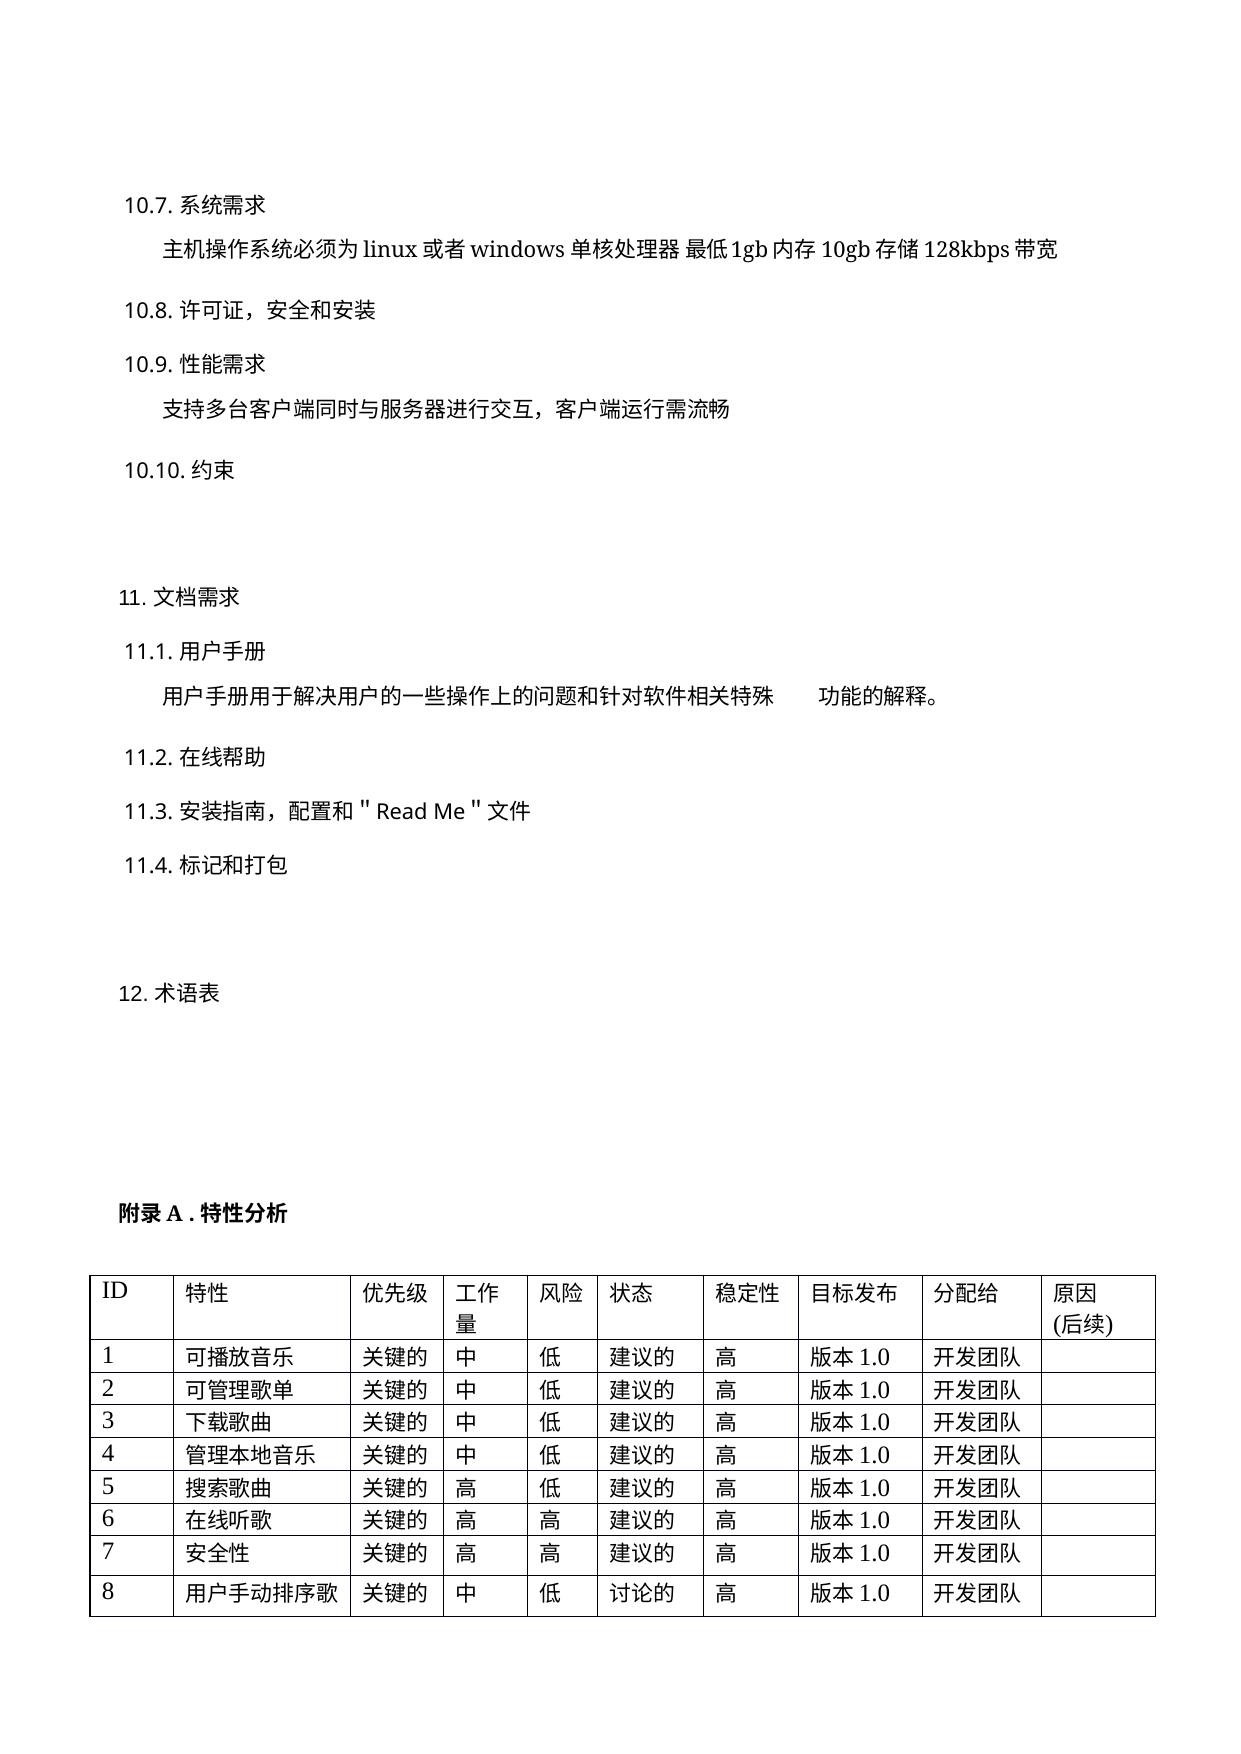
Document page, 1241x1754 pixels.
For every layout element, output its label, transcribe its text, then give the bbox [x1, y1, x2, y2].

table_cell 关键的 [351, 1373, 443, 1404]
table_cell 讨论的 [598, 1576, 703, 1616]
table_cell [1042, 1536, 1155, 1575]
table_cell 建议的 [598, 1405, 703, 1437]
table_cell 开发团队 [923, 1576, 1041, 1616]
table_header 原因 (后续) [1042, 1276, 1155, 1339]
table_cell 高 [444, 1471, 527, 1502]
table_cell 低 [528, 1471, 597, 1502]
table_cell 关键的 [351, 1504, 443, 1535]
table_cell 2 [91, 1373, 173, 1404]
table_cell [1042, 1504, 1155, 1535]
table_cell 关键的 [351, 1405, 443, 1437]
table_cell 可管理歌单 [174, 1373, 350, 1404]
table_cell 8 [91, 1576, 173, 1616]
table_cell 低 [528, 1576, 597, 1616]
subtitle 约束 [118, 453, 1122, 484]
text 主机操作系统必须为linux或者windows 单核处理器 最低 1gb内存 10gb存储 128kbps带宽 [118, 232, 1122, 264]
table_header 状态 [598, 1276, 703, 1339]
table_cell 下载歌曲 [174, 1405, 350, 1437]
table_cell 4 [91, 1438, 173, 1470]
table_cell [1042, 1340, 1155, 1372]
subtitle 许可证，安全和安装 [118, 293, 1122, 325]
table_cell 3 [91, 1405, 173, 1437]
table_cell [1042, 1438, 1155, 1470]
table_cell 5 [91, 1471, 173, 1502]
text 用户手册用于解决用户的一些操作上的问题和针对软件相关特殊 功能的解释。 [118, 679, 1122, 710]
table_cell [1042, 1405, 1155, 1437]
table_cell 低 [528, 1405, 597, 1437]
table_header 稳定性 [704, 1276, 798, 1339]
table_cell 高 [704, 1504, 798, 1535]
table_cell 版本1.0 [799, 1438, 922, 1470]
table_cell 版本1.0 [799, 1471, 922, 1502]
table_cell [1042, 1471, 1155, 1502]
table_header 优先级 [351, 1276, 443, 1339]
table_cell 低 [528, 1373, 597, 1404]
table_cell 中 [444, 1405, 527, 1437]
table_cell 建议的 [598, 1471, 703, 1502]
table_cell [1042, 1373, 1155, 1404]
table_header 风险 [528, 1276, 597, 1339]
subtitle 用户手册 [118, 634, 1122, 666]
table_cell 用户手动排序歌 [174, 1576, 350, 1616]
table_cell 可播放音乐 [174, 1340, 350, 1372]
table_cell 建议的 [598, 1536, 703, 1575]
table_cell 关键的 [351, 1576, 443, 1616]
table_cell 低 [528, 1438, 597, 1470]
table_cell 高 [704, 1373, 798, 1404]
table_cell 高 [528, 1504, 597, 1535]
table_cell 管理本地音乐 [174, 1438, 350, 1470]
table_cell 关键的 [351, 1340, 443, 1372]
table_cell 版本1.0 [799, 1340, 922, 1372]
table_cell 高 [704, 1471, 798, 1502]
table_cell 高 [704, 1405, 798, 1437]
table_cell 建议的 [598, 1340, 703, 1372]
table_cell 7 [91, 1536, 173, 1575]
table_cell 版本1.0 [799, 1405, 922, 1437]
table_cell 安全性 [174, 1536, 350, 1575]
table_cell 版本1.0 [799, 1576, 922, 1616]
table_cell 版本1.0 [799, 1536, 922, 1575]
subtitle 文档需求 [118, 580, 1122, 612]
subtitle 术语表 [118, 976, 1122, 1007]
subtitle 性能需求 [118, 347, 1122, 379]
table_cell 版本1.0 [799, 1504, 922, 1535]
table_cell 关键的 [351, 1438, 443, 1470]
table_cell 建议的 [598, 1438, 703, 1470]
table_cell 开发团队 [923, 1438, 1041, 1470]
text 支持多台客户端同时与服务器进行交互，客户端运行需流畅 [118, 392, 1122, 424]
table_header ID [91, 1276, 173, 1339]
subtitle 标记和打包 [118, 848, 1122, 880]
subtitle 系统需求 [118, 188, 1122, 219]
table_cell 开发团队 [923, 1536, 1041, 1575]
table_cell 中 [444, 1340, 527, 1372]
text 附录A . 特性分析 [118, 1196, 1122, 1228]
table_cell 建议的 [598, 1373, 703, 1404]
table_header 目标发布 [799, 1276, 922, 1339]
table_cell 中 [444, 1373, 527, 1404]
table_cell 搜索歌曲 [174, 1471, 350, 1502]
table_cell 建议的 [598, 1504, 703, 1535]
table_cell 高 [704, 1340, 798, 1372]
table_cell 高 [704, 1576, 798, 1616]
table_cell 高 [704, 1536, 798, 1575]
subtitle 安装指南，配置和＂Read Me＂文件 [118, 794, 1122, 826]
table_cell 低 [528, 1340, 597, 1372]
table_header 工作量 [444, 1276, 527, 1339]
table_cell 开发团队 [923, 1340, 1041, 1372]
subtitle 在线帮助 [118, 739, 1122, 771]
table_cell 版本1.0 [799, 1373, 922, 1404]
table_cell 在线听歌 [174, 1504, 350, 1535]
table_cell 关键的 [351, 1471, 443, 1502]
table_cell 中 [444, 1438, 527, 1470]
table_cell 高 [444, 1504, 527, 1535]
table_header 分配给 [923, 1276, 1041, 1339]
table_cell 高 [528, 1536, 597, 1575]
table_cell 高 [444, 1536, 527, 1575]
table_cell 开发团队 [923, 1504, 1041, 1535]
table_cell 开发团队 [923, 1471, 1041, 1502]
table_cell 中 [444, 1576, 527, 1616]
table_cell 高 [704, 1438, 798, 1470]
table_cell 6 [91, 1504, 173, 1535]
table_cell [1042, 1576, 1155, 1616]
table_header 特性 [174, 1276, 350, 1339]
table_cell 开发团队 [923, 1405, 1041, 1437]
table_cell 1 [91, 1340, 173, 1372]
table_cell 关键的 [351, 1536, 443, 1575]
table_cell 开发团队 [923, 1373, 1041, 1404]
